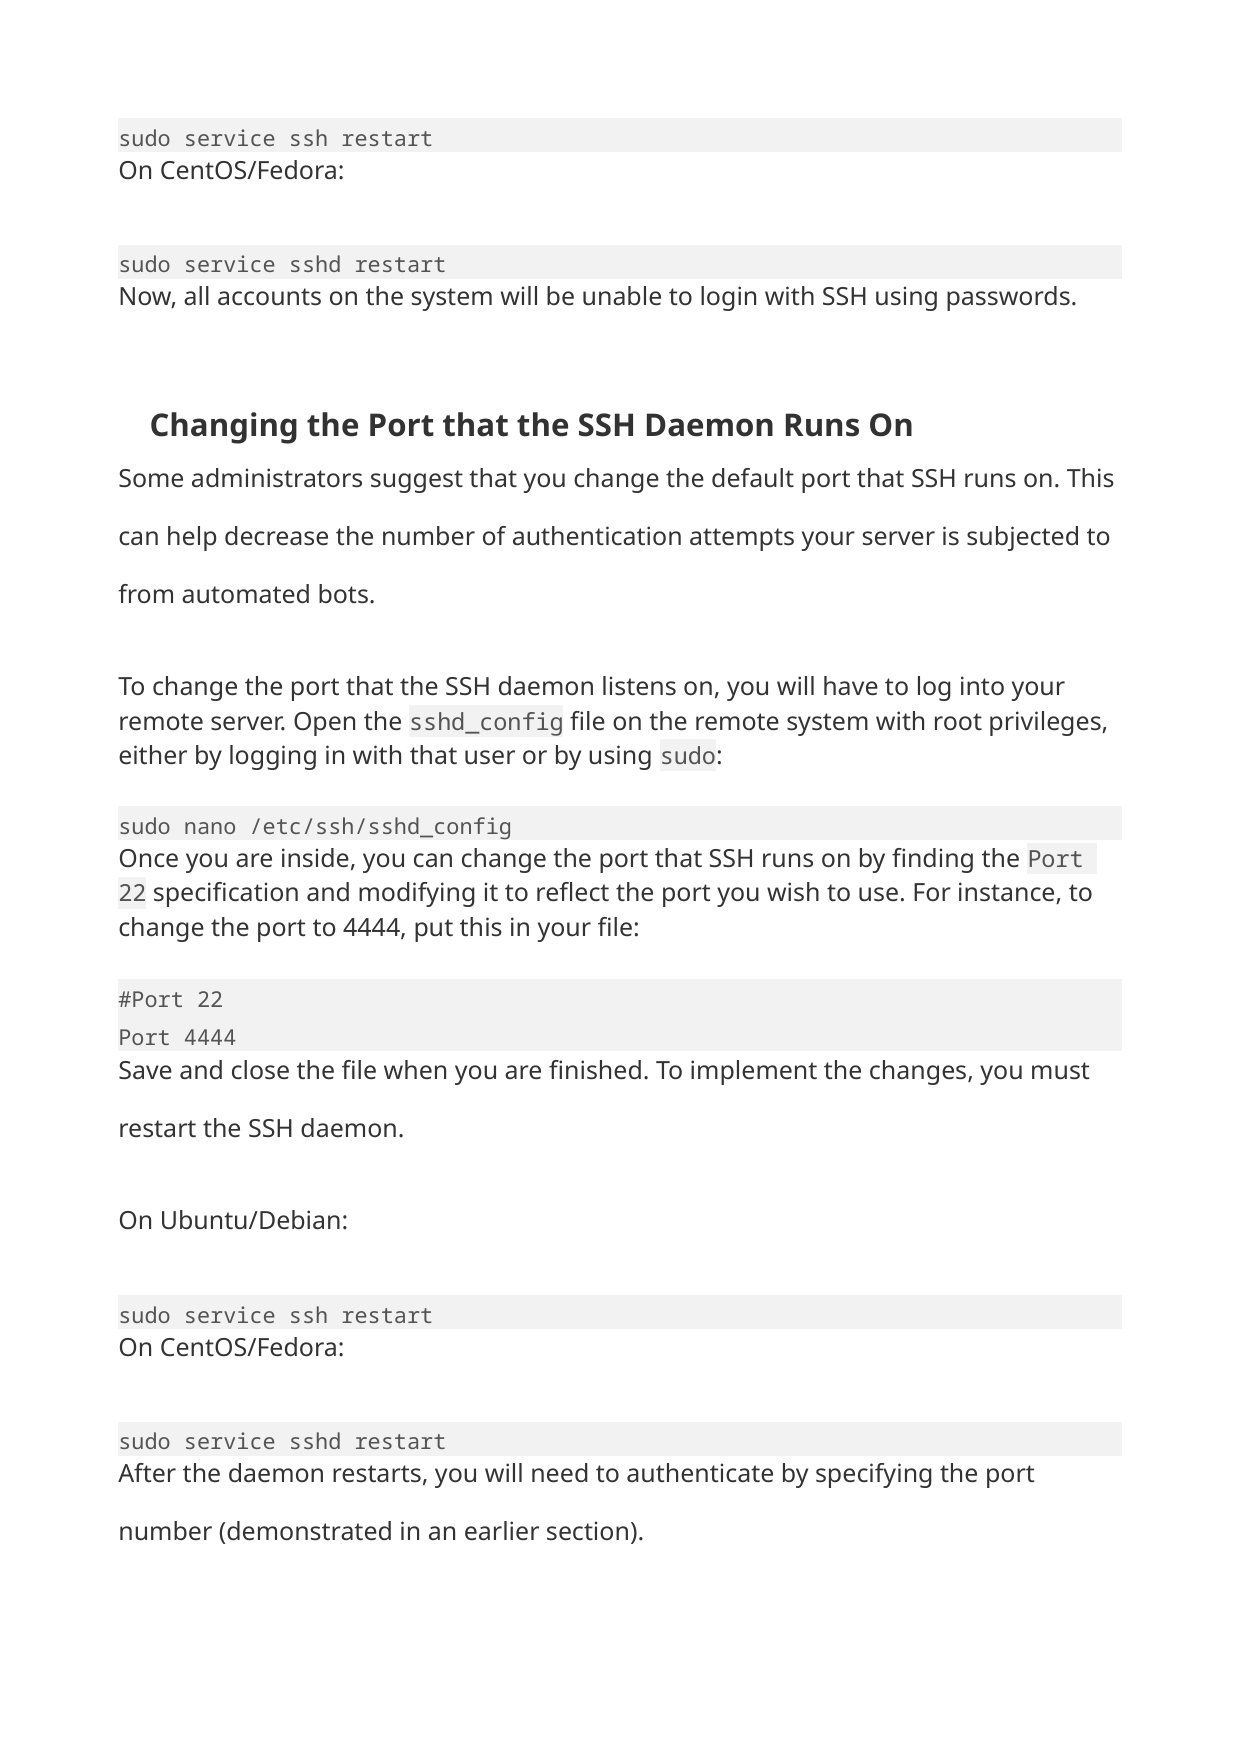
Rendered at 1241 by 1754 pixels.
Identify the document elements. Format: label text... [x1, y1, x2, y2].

subtitle Changing the Port that the SSH Daemon Runs On [149, 402, 1091, 445]
text After the daemon restarts, you will need to authenticate by specifying the port number (demonstrated in an earlier section). [118, 1456, 1122, 1548]
text On CentOS/Fedora: [118, 152, 1122, 187]
text sudo service sshd restart [118, 1422, 1122, 1456]
text To change the port that the SSH daemon listens on, you will have to log into your remote server. Open the sshd_config file on the remote system with root privileges, either by logging in with that user or by using sudo: [118, 668, 1122, 772]
text #Port 22 [118, 979, 1122, 1014]
text Some administrators suggest that you change the default port that SSH runs on. This can help decrease the number of authentication attempts your server is subjected to from automated bots. [118, 461, 1122, 610]
text Once you are inside, you can change the port that SSH runs on by finding the Port 22 specification and modifying it to reflect the port you wish to use. For instance, to change the port to 4444, put this in your file: [118, 840, 1122, 943]
text sudo service ssh restart [118, 1295, 1122, 1329]
text Now, all accounts on the system will be unable to login with SSH using passwords. [118, 279, 1122, 313]
text On CentOS/Fedora: [118, 1329, 1122, 1363]
text sudo service sshd restart [118, 245, 1122, 279]
text Save and close the file when you are finished. To implement the changes, you must restart the SSH daemon. [118, 1053, 1122, 1145]
text Port 4444 [118, 1017, 1122, 1051]
text sudo nano /etc/ssh/sshd_config [118, 806, 1122, 840]
text On Ubuntu/Debian: [118, 1203, 1122, 1237]
text sudo service ssh restart [118, 118, 1122, 152]
